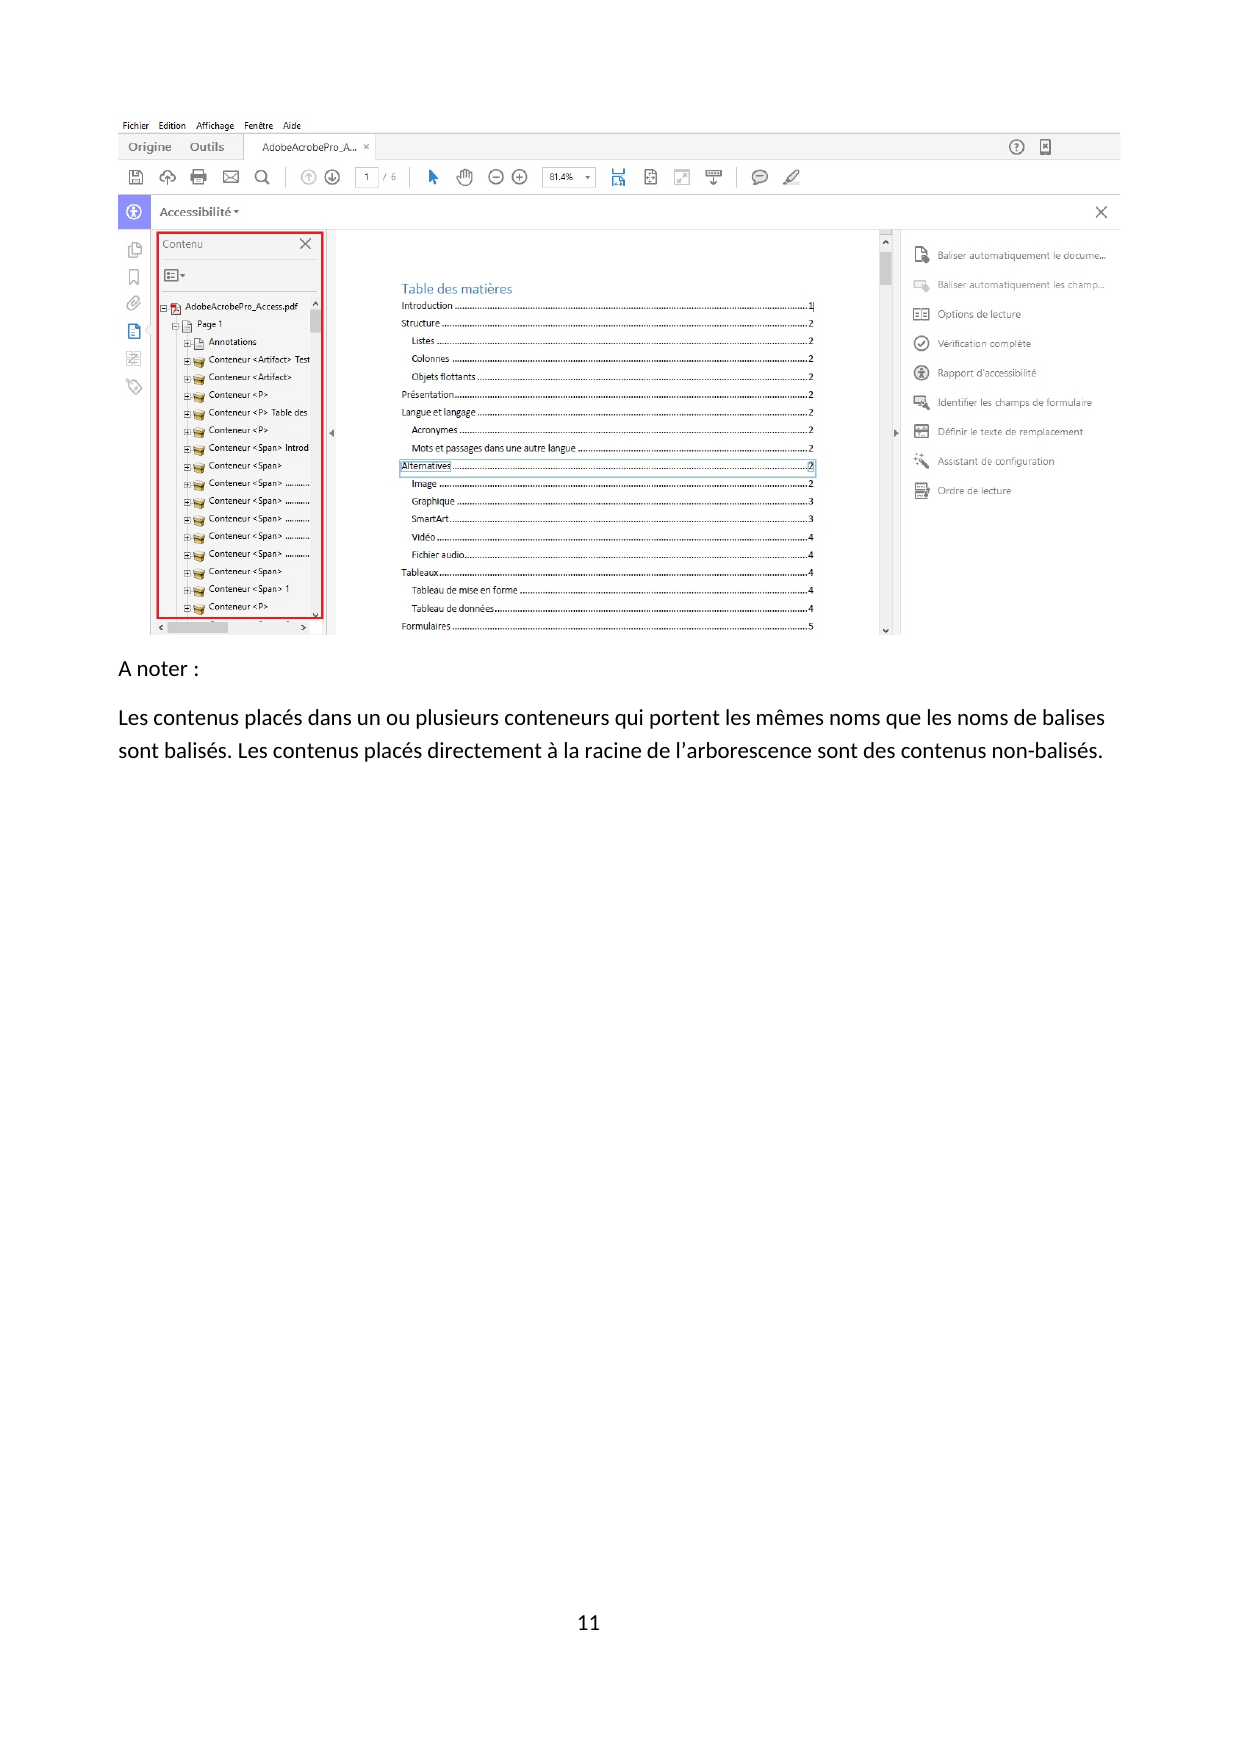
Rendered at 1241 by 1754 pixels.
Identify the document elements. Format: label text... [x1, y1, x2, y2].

text A noter : [118, 654, 1122, 682]
picture [118, 118, 1121, 635]
text Les contenus placés dans un ou plusieurs conteneurs qui portent les mêmes noms que les noms de balises sont balisés. Les contenus placés directement à la racine de l’arborescence sont des contenus non-balisés. [118, 703, 1122, 764]
